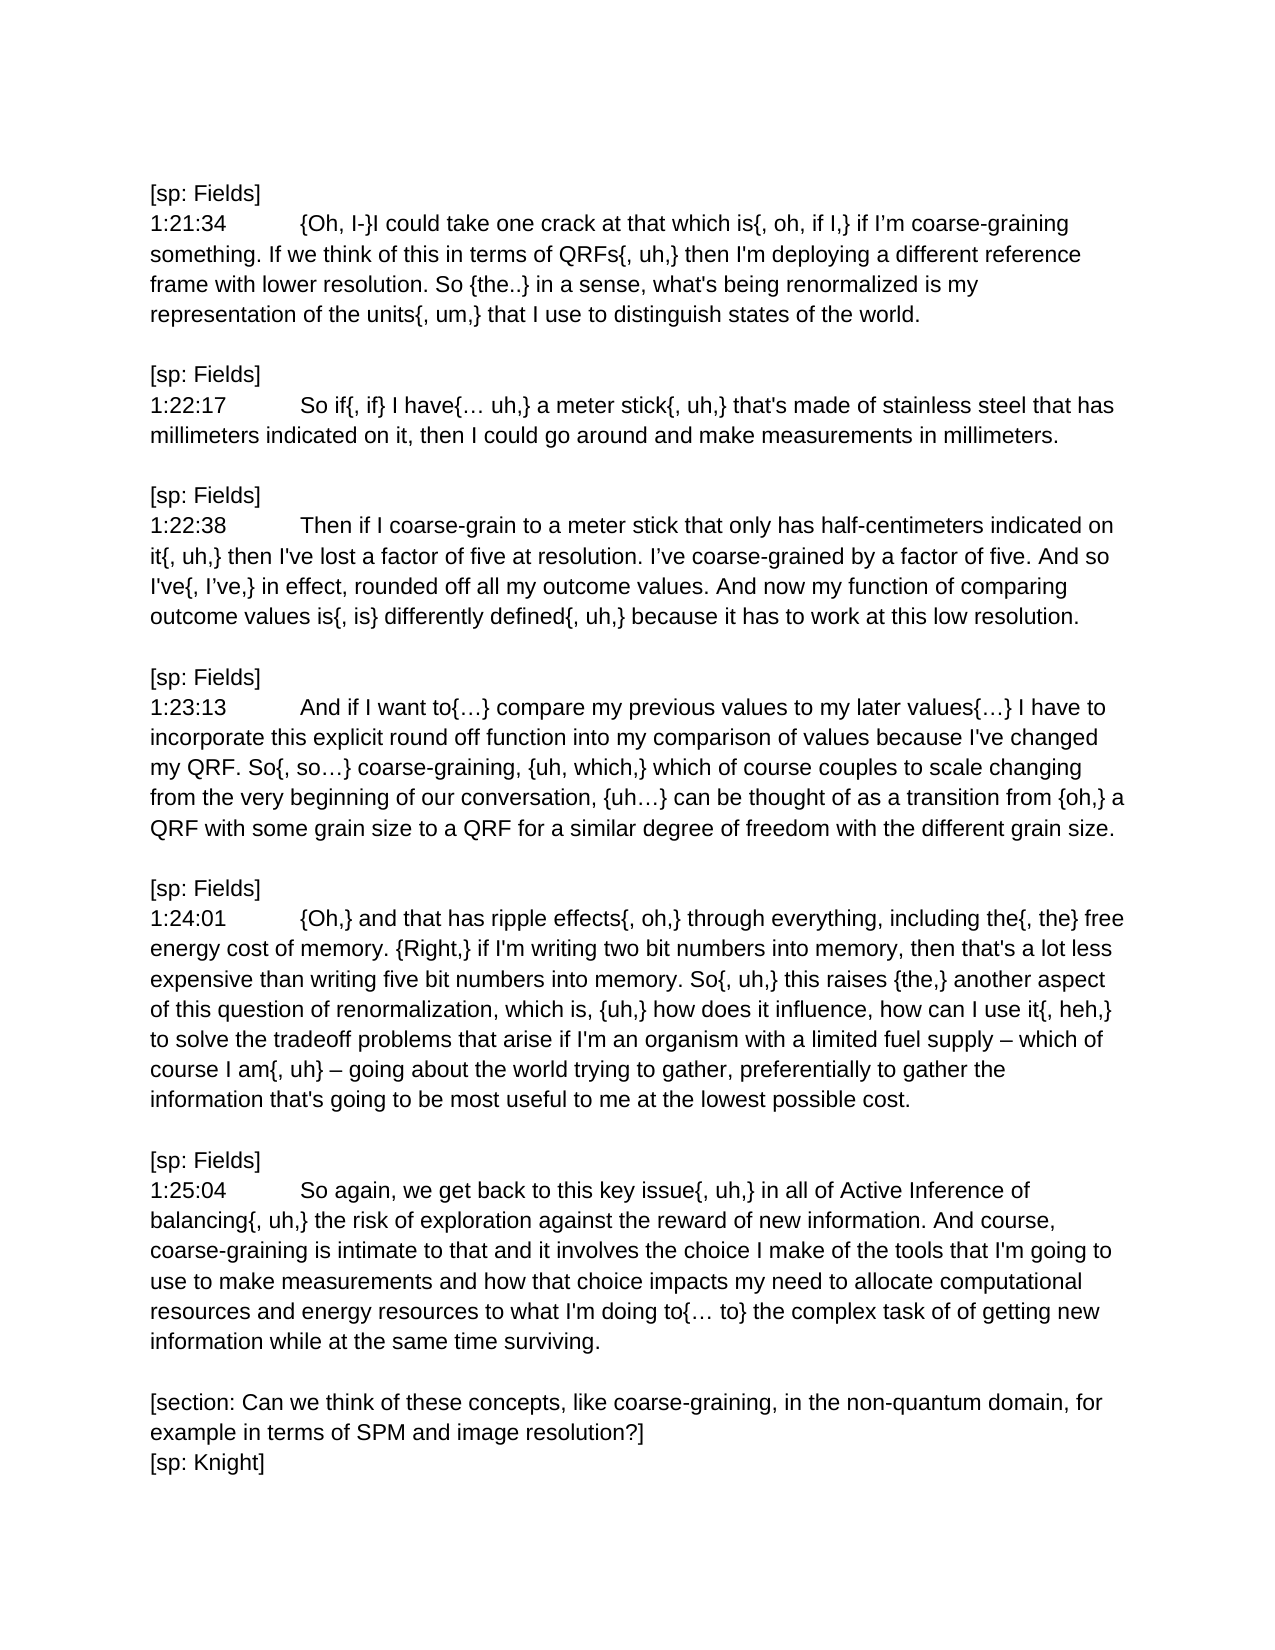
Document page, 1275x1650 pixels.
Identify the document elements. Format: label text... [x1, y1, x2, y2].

text [sp: Fields] [150, 663, 1125, 690]
text [sp: Fields] [150, 361, 1125, 388]
text 1:24:01 {Oh,} and that has ripple effects{, oh,} through everything, including the{, the} free energy cost of memory. {Right,} if I'm writing two bit numbers into memory, then that's a lot less expensive than writing five bit numbers into memory. So{, uh,} this raises {the,} another aspect of this question of renormalization, which is, {uh,} how does it influence, how can I use it{, heh,} to solve the tradeoff problems that arise if I'm an organism with a limited fuel supply – which of course I am{, uh} – going about the world trying to gather, preferentially to gather the information that's going to be most useful to me at the lowest possible cost. [150, 905, 1125, 1113]
text 1:22:38 Then if I coarse-grain to a meter stick that only has half-centimeters indicated on it{, uh,} then I've lost a factor of five at resolution. I’ve coarse-grained by a factor of five. And so I've{, I’ve,} in effect, rounded off all my outcome values. And now my function of comparing outcome values is{, is} differently defined{, uh,} because it has to work at this low resolution. [150, 512, 1125, 629]
text [sp: Fields] [150, 1147, 1125, 1173]
text 1:25:04 So again, we get back to this key issue{, uh,} in all of Active Inference of balancing{, uh,} the risk of exploration against the reward of new information. And course, coarse-graining is intimate to that and it involves the choice I make of the tools that I'm going to use to make measurements and how that choice impacts my need to allocate computational resources and energy resources to what I'm doing to{… to} the complex task of of getting new information while at the same time surviving. [150, 1177, 1125, 1354]
text [section: Can we think of these concepts, like coarse-graining, in the non-quantum domain, for example in terms of SPM and image resolution?] [150, 1388, 1125, 1445]
text 1:22:17 So if{, if} I have{… uh,} a meter stick{, uh,} that's made of stainless steel that has millimeters indicated on it, then I could go around and make measurements in millimeters. [150, 392, 1125, 448]
text 1:21:34 {Oh, I-}I could take one crack at that which is{, oh, if I,} if I’m coarse-graining something. If we think of this in terms of QRFs{, uh,} then I'm deploying a different reference frame with lower resolution. So {the..} in a sense, what's being renormalized is my representation of the units{, um,} that I use to distinguish states of the world. [150, 210, 1125, 327]
text [sp: Fields] [150, 875, 1125, 901]
text 1:23:13 And if I want to{…} compare my previous values to my later values{…} I have to incorporate this explicit round off function into my comparison of values because I've changed my QRF. So{, so…} coarse-graining, {uh, which,} which of course couples to scale changing from the very beginning of our conversation, {uh…} can be thought of as a transition from {oh,} a QRF with some grain size to a QRF for a similar degree of freedom with the different grain size. [150, 694, 1125, 841]
text [sp: Fields] [150, 180, 1125, 207]
text [sp: Fields] [150, 482, 1125, 509]
text [sp: Knight] [150, 1449, 1125, 1475]
